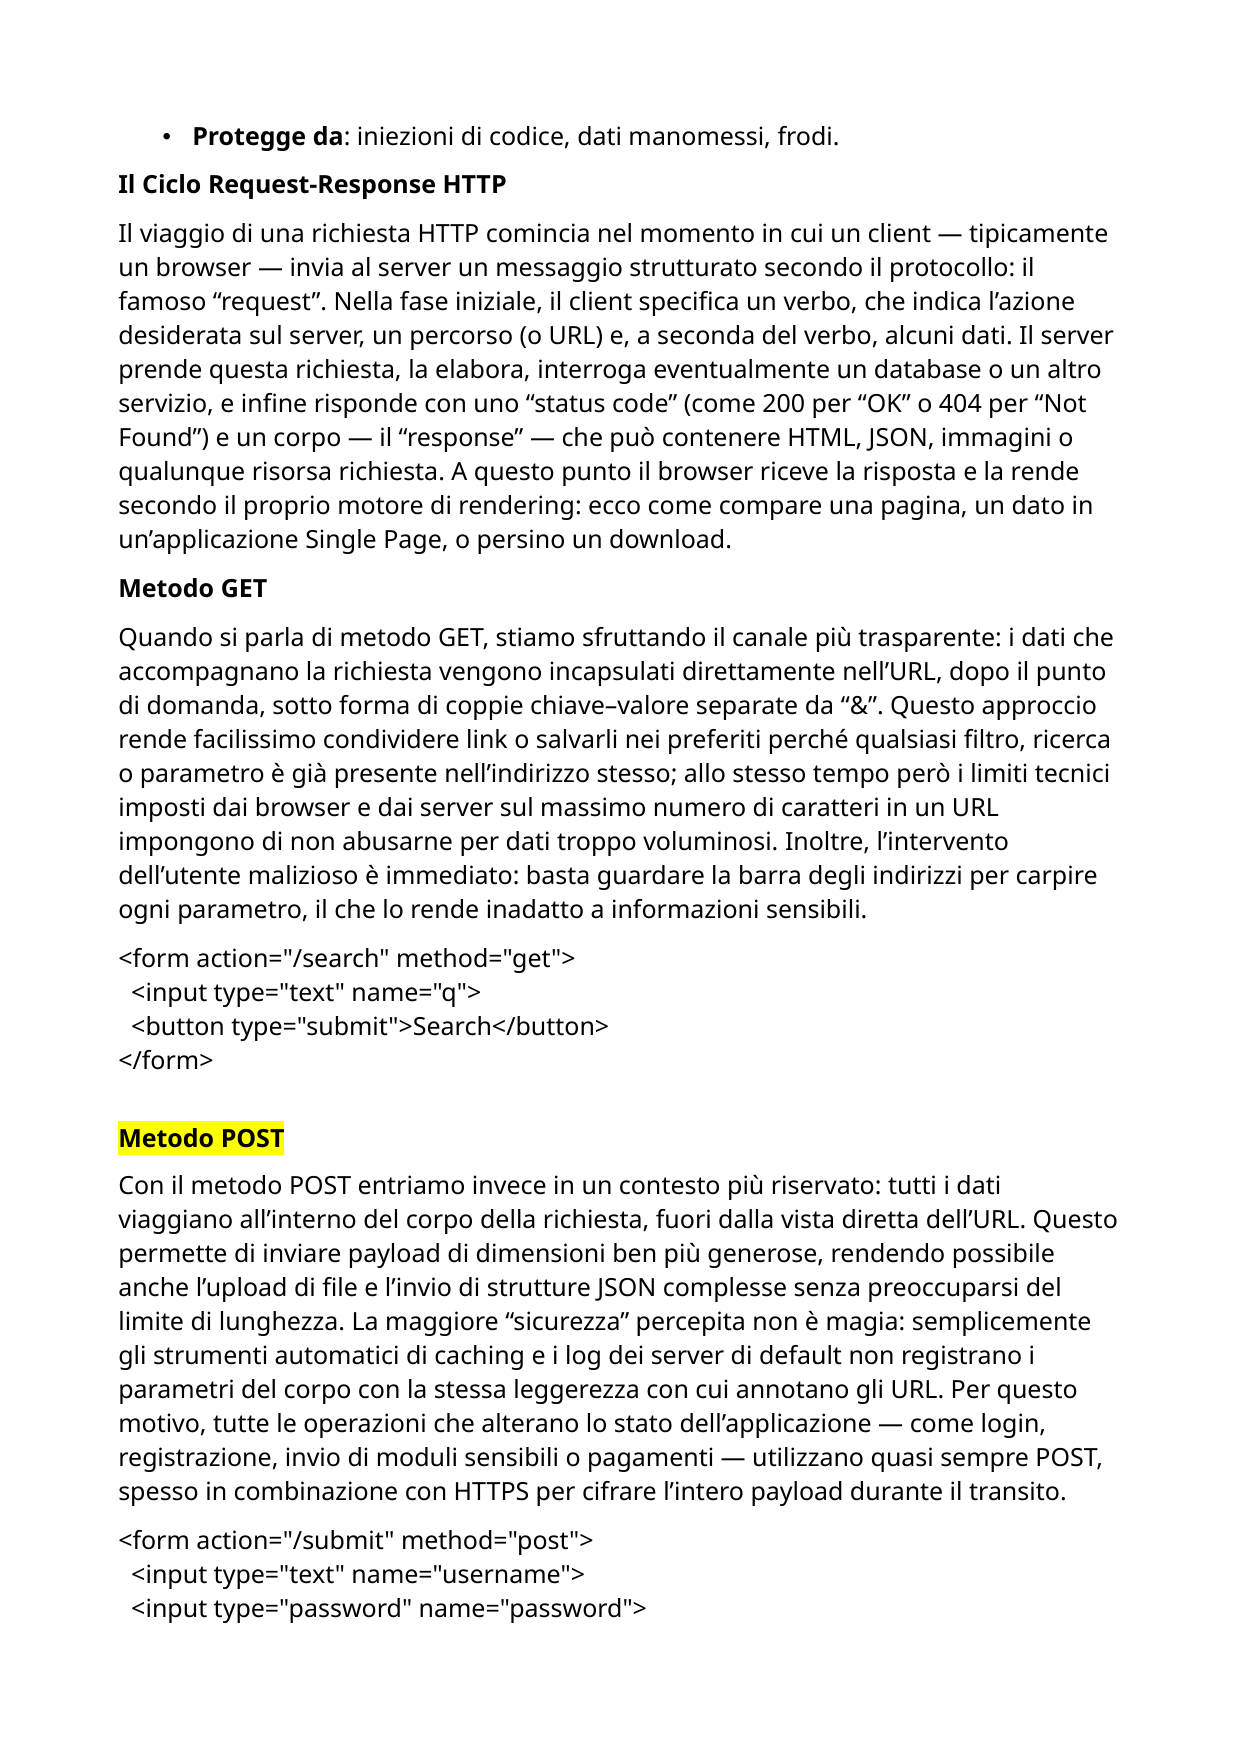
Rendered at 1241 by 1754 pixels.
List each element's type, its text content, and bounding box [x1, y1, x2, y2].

text <input type="text" name="q"> [118, 974, 1122, 1008]
text Metodo GET [118, 571, 1122, 605]
text Il viaggio di una richiesta HTTP comincia nel momento in cui un client — tipicamente un browser — invia al server un messaggio strutturato secondo il protocollo: il famoso “request”. Nella fase iniziale, il client specifica un verbo, che indica l’azione desiderata sul server, un percorso (o URL) e, a seconda del verbo, alcuni dati. Il server prende questa richiesta, la elabora, interroga eventualmente un database o un altro servizio, e infine risponde con uno “status code” (come 200 per “OK” o 404 per “Not Found”) e un corpo — il “response” — che può contenere HTML, JSON, immagini o qualunque risorsa richiesta. A questo punto il browser riceve la risposta e la rende secondo il proprio motore di rendering: ecco come compare una pagina, un dato in un’applicazione Single Page, o persino un download. [118, 215, 1122, 556]
text Quando si parla di metodo GET, stiamo sfruttando il canale più trasparente: i dati che accompagnano la richiesta vengono incapsulati direttamente nell’URL, dopo il punto di domanda, sotto forma di coppie chiave–valore separate da “&”. Questo approccio rende facilissimo condividere link o salvarli nei preferiti perché qualsiasi filtro, ricerca o parametro è già presente nell’indirizzo stesso; allo stesso tempo però i limiti tecnici imposti dai browser e dai server sul massimo numero di caratteri in un URL impongono di non abusarne per dati troppo voluminosi. Inoltre, l’intervento dell’utente malizioso è immediato: basta guardare la barra degli indirizzi per carpire ogni parametro, il che lo rende inadatto a informazioni sensibili. [118, 619, 1122, 926]
text <button type="submit">Search</button> [118, 1008, 1122, 1043]
text Con il metodo POST entriamo invece in un contesto più riservato: tutti i dati viaggiano all’interno del corpo della richiesta, fuori dalla vista diretta dell’URL. Questo permette di inviare payload di dimensioni ben più generose, rendendo possibile anche l’upload di file e l’invio di strutture JSON complesse senza preoccuparsi del limite di lunghezza. La maggiore “sicurezza” percepita non è magia: semplicemente gli strumenti automatici di caching e i log dei server di default non registrano i parametri del corpo con la stessa leggerezza con cui annotano gli URL. Per questo motivo, tutte le operazioni che alterano lo stato dell’applicazione — come login, registrazione, invio di moduli sensibili o pagamenti — utilizzano quasi sempre POST, spesso in combinazione con HTTPS per cifrare l’intero payload durante il transito. [118, 1167, 1122, 1508]
text <form action="/search" method="get"> [118, 940, 1122, 974]
text <input type="password" name="password"> [118, 1591, 1122, 1625]
list Protegge da: iniezioni di codice, dati manomessi, frodi. [162, 118, 1122, 152]
text <input type="text" name="username"> [118, 1557, 1122, 1591]
text </form> [118, 1043, 1122, 1077]
subtitle Metodo POST [118, 1121, 1122, 1155]
text <form action="/submit" method="post"> [118, 1522, 1122, 1557]
text Il Ciclo Request-Response HTTP [118, 167, 1122, 201]
